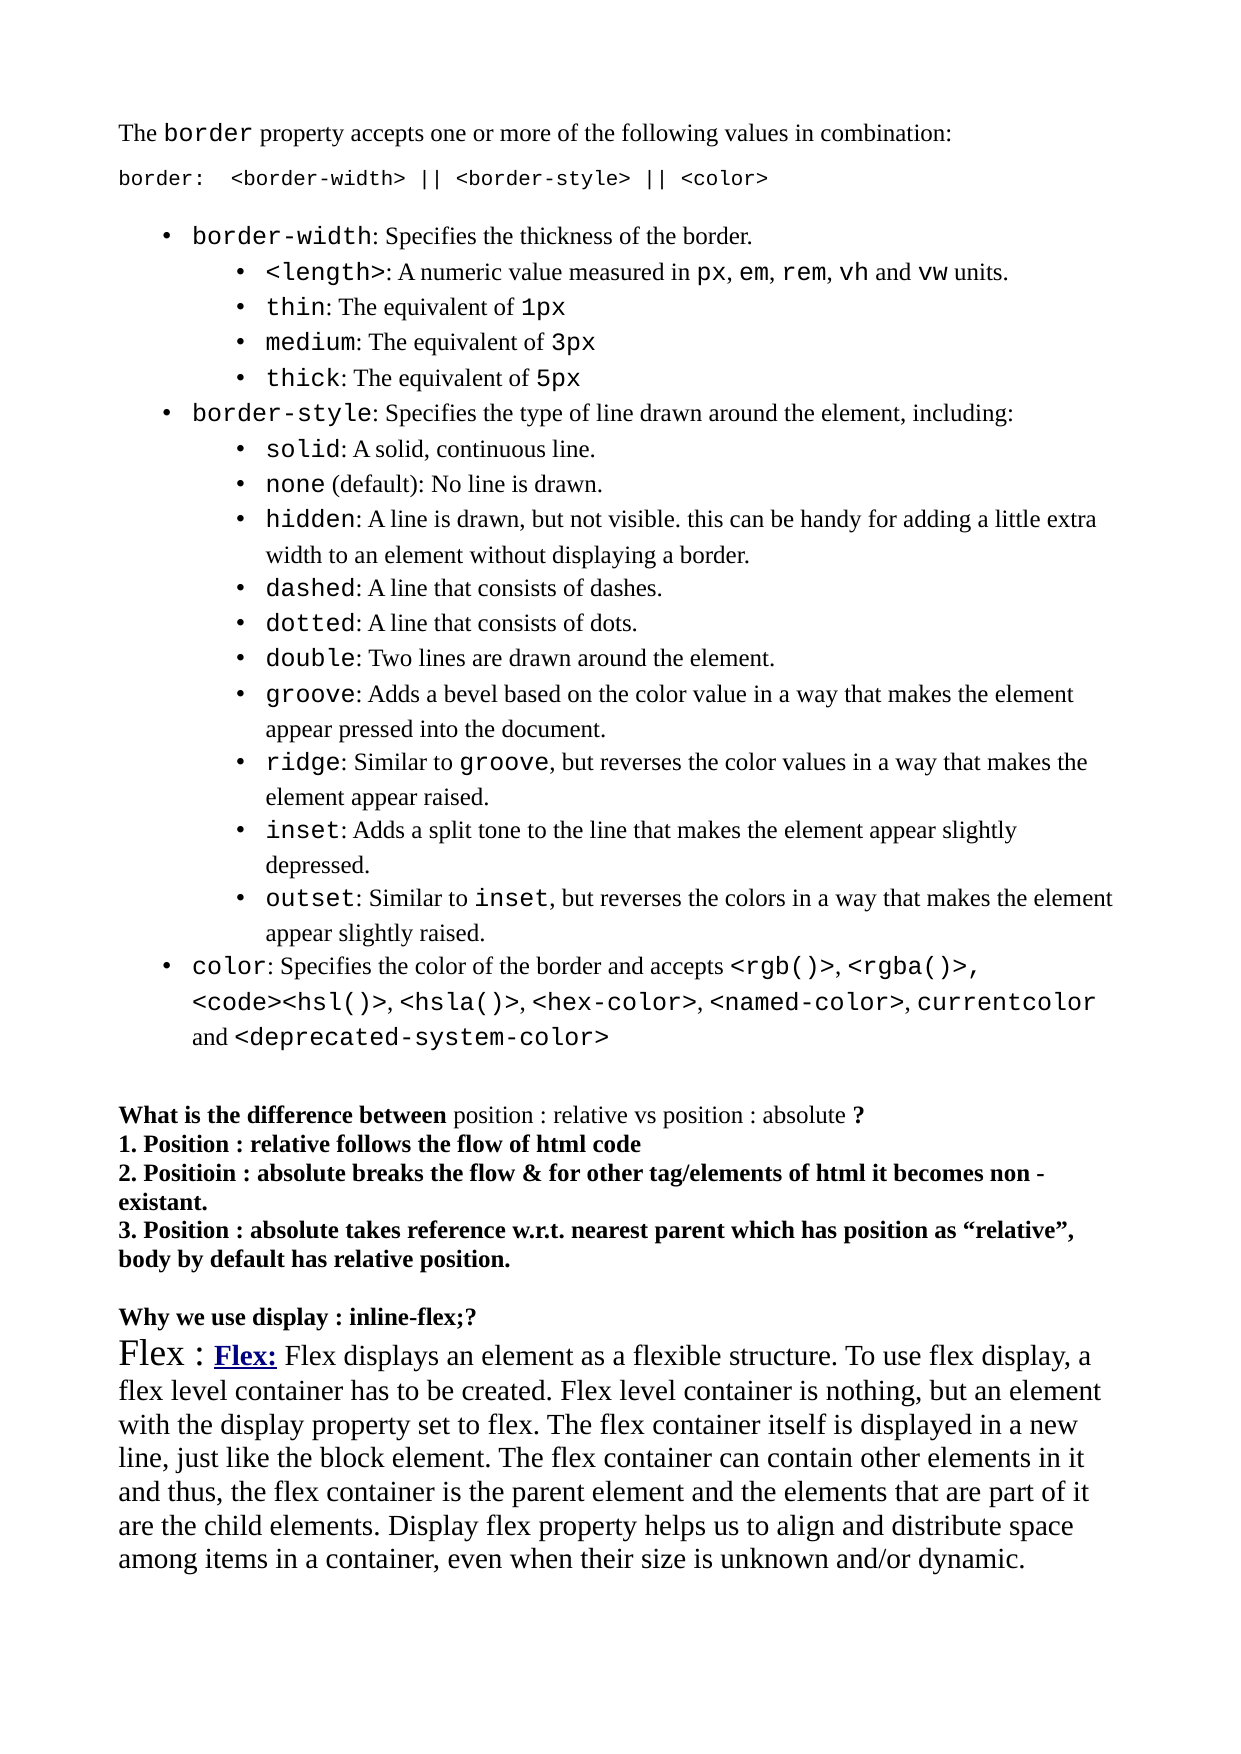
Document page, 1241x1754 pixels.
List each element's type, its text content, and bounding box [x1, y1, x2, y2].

list ridge: Similar to groove, but reverses the color values in a way that makes the element appear raised. [236, 747, 1122, 811]
list color: Specifies the color of the border and accepts <rgb()>, <rgba()>, <code><hsl()>, <hsla()>, <hex-color>, <named-color>, currentcolor and <deprecated-system-color> [162, 951, 1122, 1052]
list dashed: A line that consists of dashes. [236, 573, 1122, 603]
list thick: The equivalent of 5px [236, 363, 1122, 394]
text border: <border-width> || <border-style> || <color> [118, 168, 1122, 192]
list <length>: A numeric value measured in px, em, rem, vh and vw units. [236, 257, 1122, 287]
text 1. Position : relative follows the flow of html code [118, 1129, 1122, 1158]
text 3. Position : absolute takes reference w.r.t. nearest parent which has position as “relative”, body by default has relative position. [118, 1215, 1122, 1273]
text What is the difference between position : relative vs position : absolute ? [118, 1100, 1122, 1129]
list groove: Adds a bevel based on the color value in a way that makes the element appear pressed into the document. [236, 679, 1122, 743]
list inset: Adds a split tone to the line that makes the element appear slightly depressed. [236, 815, 1122, 879]
list dotted: A line that consists of dots. [236, 608, 1122, 639]
text 2. Positioin : absolute breaks the flow & for other tag/elements of html it becomes non -existant. [118, 1158, 1122, 1215]
list hidden: A line is drawn, but not visible. this can be handy for adding a little extra width to an element without displaying a border. [236, 504, 1122, 568]
text Flex : Flex: Flex displays an element as a flexible structure. To use flex display, a flex level container has to be created. Flex level container is nothing, but an element with the display property set to flex. The flex container itself is displayed in a new line, just like the block element. The flex container can contain other elements in it and thus, the flex container is the parent element and the elements that are part of it are the child elements. Display flex property helps us to align and distribute space among items in a container, even when their size is unknown and/or dynamic. [118, 1330, 1122, 1575]
list none (default): No line is drawn. [236, 469, 1122, 500]
list border-width: Specifies the thickness of the border. [162, 221, 1122, 252]
text The border property accepts one or more of the following values in combination: [118, 118, 1122, 149]
list solid: A solid, continuous line. [236, 434, 1122, 464]
text Why we use display : inline-flex;? [118, 1302, 1122, 1330]
list thin: The equivalent of 1px [236, 292, 1122, 323]
list double: Two lines are drawn around the element. [236, 643, 1122, 674]
list medium: The equivalent of 3px [236, 327, 1122, 358]
list outset: Similar to inset, but reverses the colors in a way that makes the element appear slightly raised. [236, 883, 1122, 947]
list border-style: Specifies the type of line drawn around the element, including: [162, 398, 1122, 429]
